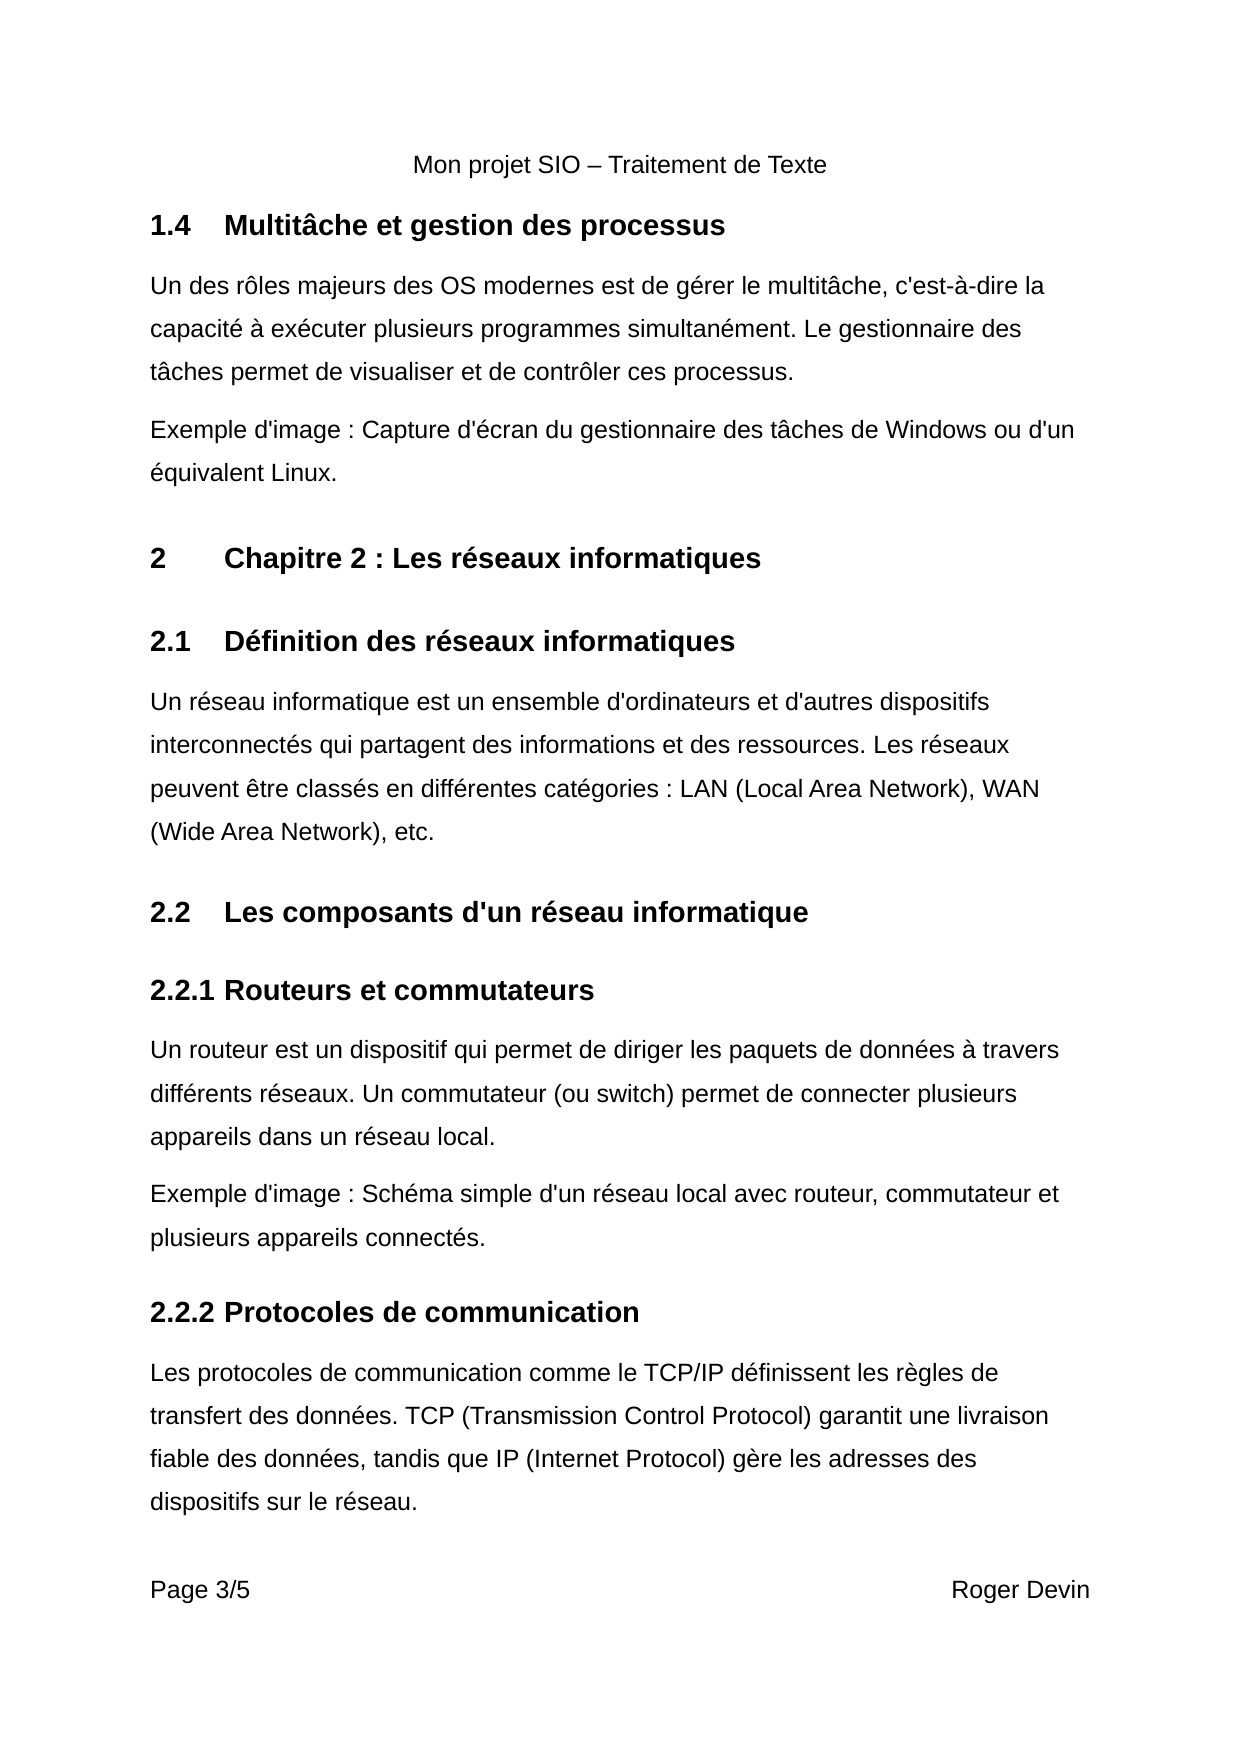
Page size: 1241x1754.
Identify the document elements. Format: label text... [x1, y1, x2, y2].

text Exemple d'image : Capture d'écran du gestionnaire des tâches de Windows ou d'un équivalent Linux. [150, 415, 1090, 487]
text Un des rôles majeurs des OS modernes est de gérer le multitâche, c'est-à-dire la capacité à exécuter plusieurs programmes simultanément. Le gestionnaire des tâches permet de visualiser et de contrôler ces processus. [150, 271, 1090, 386]
subtitle Chapitre 2 : Les réseaux informatiques [150, 541, 1090, 574]
text Un routeur est un dispositif qui permet de diriger les paquets de données à travers différents réseaux. Un commutateur (ou switch) permet de connecter plusieurs appareils dans un réseau local. [150, 1035, 1090, 1150]
subtitle Les composants d'un réseau informatique [150, 895, 1090, 929]
text Exemple d'image : Schéma simple d'un réseau local avec routeur, commutateur et plusieurs appareils connectés. [150, 1179, 1090, 1251]
subtitle Multitâche et gestion des processus [150, 208, 1090, 242]
subtitle Définition des réseaux informatiques [150, 624, 1090, 658]
text Un réseau informatique est un ensemble d'ordinateurs et d'autres dispositifs interconnectés qui partagent des informations et des ressources. Les réseaux peuvent être classés en différentes catégories : LAN (Local Area Network), WAN (Wide Area Network), etc. [150, 687, 1090, 845]
subtitle Protocoles de communication [150, 1295, 1090, 1328]
subtitle Routeurs et commutateurs [150, 973, 1090, 1006]
text Les protocoles de communication comme le TCP/IP définissent les règles de transfert des données. TCP (Transmission Control Protocol) garantit une livraison fiable des données, tandis que IP (Internet Protocol) gère les adresses des dispositifs sur le réseau. [150, 1358, 1090, 1516]
